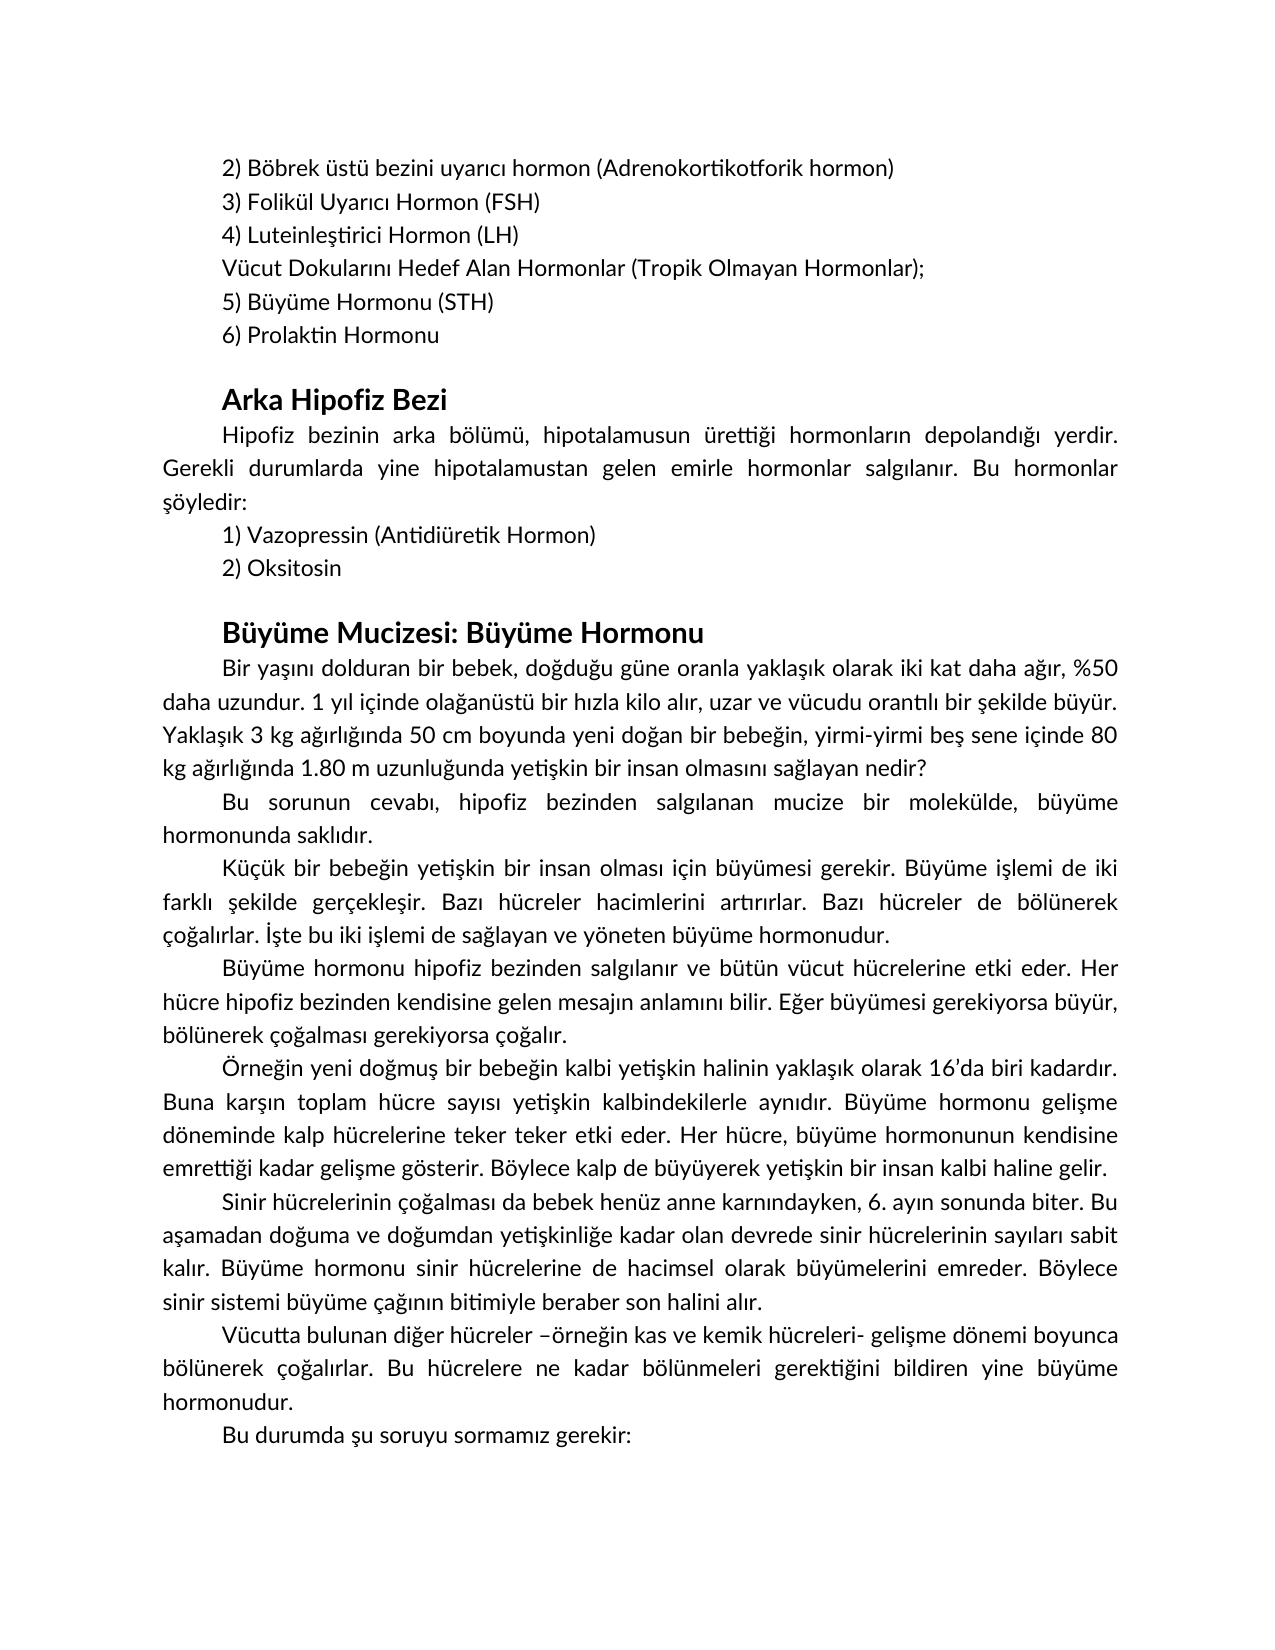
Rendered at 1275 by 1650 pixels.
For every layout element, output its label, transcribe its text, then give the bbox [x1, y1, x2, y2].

text Küçük bir bebeğin yetişkin bir insan olması için büyümesi gerekir. Büyüme işlemi de iki farklı şekilde gerçekleşir. Bazı hücreler hacimlerini artırırlar. Bazı hücreler de bölünerek çoğalırlar. İşte bu iki işlemi de sağlayan ve yöneten büyüme hormonudur. [162, 850, 1119, 950]
text Büyüme Mucizesi: Büyüme Hormonu [162, 617, 1119, 650]
text Bir yaşını dolduran bir bebek, doğduğu güne oranla yaklaşık olarak iki kat daha ağır, %50 daha uzundur. 1 yıl içinde olağanüstü bir hızla kilo alır, uzar ve vücudu orantılı bir şekilde büyür. Yaklaşık 3 kg ağırlığında 50 cm boyunda yeni doğan bir bebeğin, yirmi-yirmi beş sene içinde 80 kg ağırlığında 1.80 m uzunluğunda yetişkin bir insan olmasını sağlayan nedir? [162, 650, 1119, 783]
text 2) Böbrek üstü bezini uyarıcı hormon (Adrenokortikotforik hormon) [162, 150, 1119, 183]
text Örneğin yeni doğmuş bir bebeğin kalbi yetişkin halinin yaklaşık olarak 16’da biri kadardır. Buna karşın toplam hücre sayısı yetişkin kalbindekilerle aynıdır. Büyüme hormonu gelişme döneminde kalp hücrelerine teker teker etki eder. Her hücre, büyüme hormonunun kendisine emrettiği kadar gelişme gösterir. Böylece kalp de büyüyerek yetişkin bir insan kalbi haline gelir. [162, 1050, 1119, 1183]
text 1) Vazopressin (Antidiüretik Hormon) [162, 517, 1119, 550]
text Sinir hücrelerinin çoğalması da bebek henüz anne karnındayken, 6. ayın sonunda biter. Bu aşamadan doğuma ve doğumdan yetişkinliğe kadar olan devrede sinir hücrelerinin sayıları sabit kalır. Büyüme hormonu sinir hücrelerine de hacimsel olarak büyümelerini emreder. Böylece sinir sistemi büyüme çağının bitimiyle beraber son halini alır. [162, 1183, 1119, 1317]
text 2) Oksitosin [162, 550, 1119, 583]
text 4) Luteinleştirici Hormon (LH) [162, 217, 1119, 250]
text Vücut Dokularını Hedef Alan Hormonlar (Tropik Olmayan Hormonlar); [162, 250, 1119, 283]
text 3) Folikül Uyarıcı Hormon (FSH) [162, 183, 1119, 217]
text Büyüme hormonu hipofiz bezinden salgılanır ve bütün vücut hücrelerine etki eder. Her hücre hipofiz bezinden kendisine gelen mesajın anlamını bilir. Eğer büyümesi gerekiyorsa büyür, bölünerek çoğalması gerekiyorsa çoğalır. [162, 950, 1119, 1050]
text 5) Büyüme Hormonu (STH) [162, 283, 1119, 317]
text 6) Prolaktin Hormonu [162, 317, 1119, 350]
text Bu sorunun cevabı, hipofiz bezinden salgılanan mucize bir molekülde, büyüme hormonunda saklıdır. [162, 783, 1119, 850]
text Arka Hipofiz Bezi [162, 383, 1119, 417]
text Bu durumda şu soruyu sormamız gerekir: [162, 1417, 1119, 1450]
text Hipofiz bezinin arka bölümü, hipotalamusun ürettiği hormonların depolandığı yerdir. Gerekli durumlarda yine hipotalamustan gelen emirle hormonlar salgılanır. Bu hormonlar şöyledir: [162, 417, 1119, 517]
text Vücutta bulunan diğer hücreler –örneğin kas ve kemik hücreleri- gelişme dönemi boyunca bölünerek çoğalırlar. Bu hücrelere ne kadar bölünmeleri gerektiğini bildiren yine büyüme hormonudur. [162, 1317, 1119, 1417]
